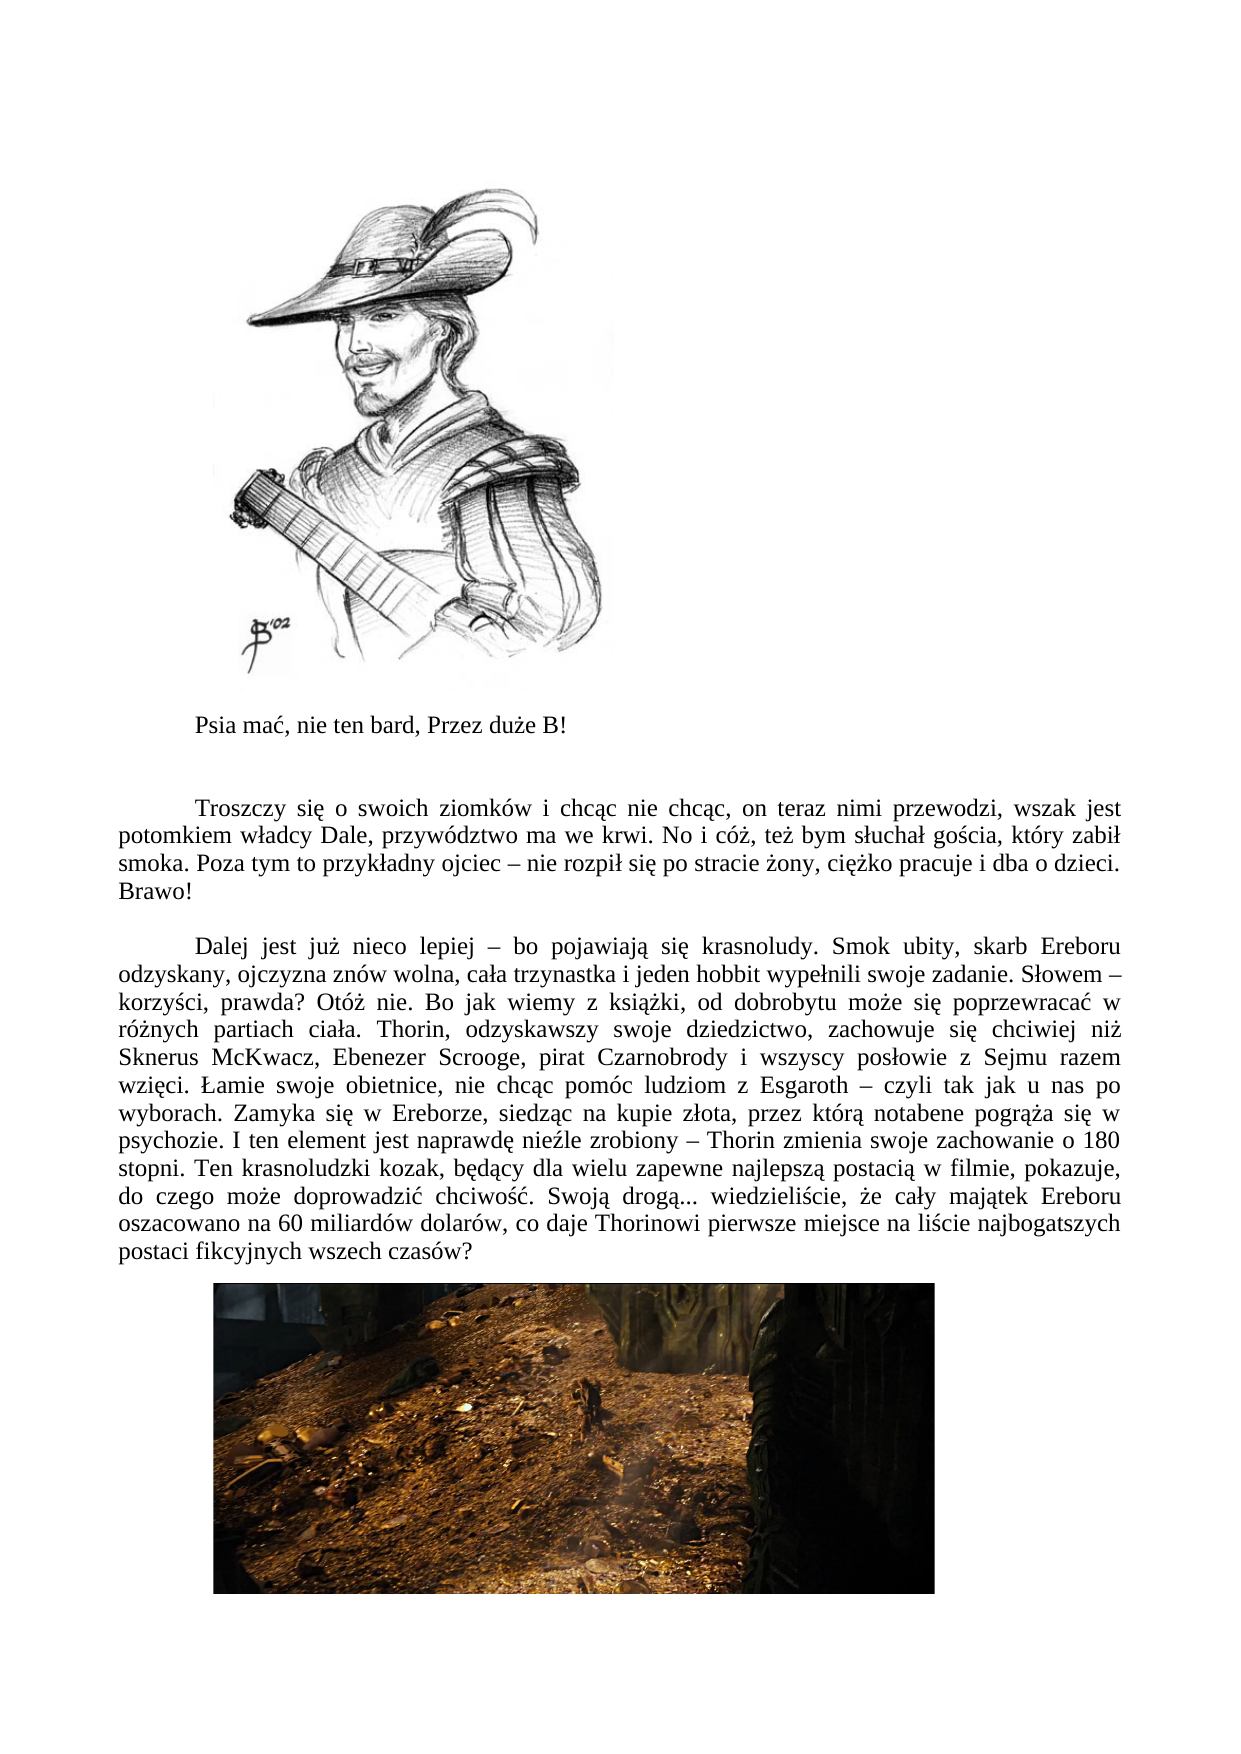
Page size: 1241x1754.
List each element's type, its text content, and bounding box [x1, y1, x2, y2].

text Dalej jest już nieco lepiej – bo pojawiają się krasnoludy. Smok ubity, skarb Ereboru odzyskany, ojczyzna znów wolna, cała trzynastka i jeden hobbit wypełnili swoje zadanie. Słowem – korzyści, prawda? Otóż nie. Bo jak wiemy z książki, od dobrobytu może się poprzewracać w różnych partiach ciała. Thorin, odzyskawszy swoje dziedzictwo, zachowuje się chciwiej niż Sknerus McKwacz, Ebenezer Scrooge, pirat Czarnobrody i wszyscy posłowie z Sejmu razem wzięci. Łamie swoje obietnice, nie chcąc pomóc ludziom z Esgaroth – czyli tak jak u nas po wyborach. Zamyka się w Ereborze, siedząc na kupie złota, przez którą notabene pogrąża się w psychozie. I ten element jest naprawdę nieźle zrobiony – Thorin zmienia swoje zachowanie o 180 stopni. Ten krasnoludzki kozak, będący dla wielu zapewne najlepszą postacią w filmie, pokazuje, do czego może doprowadzić chciwość. Swoją drogą... wiedzieliście, że cały majątek Ereboru oszacowano na 60 miliardów dolarów, co daje Thorinowi pierwsze miejsce na liście najbogatszych postaci fikcyjnych wszech czasów? [118, 932, 1122, 1265]
picture [213, 164, 614, 692]
picture [213, 1283, 935, 1594]
text Troszczy się o swoich ziomków i chcąc nie chcąc, on teraz nimi przewodzi, wszak jest potomkiem władcy Dale, przywództwo ma we krwi. No i cóż, też bym słuchał gościa, który zabił smoka. Poza tym to przykładny ojciec – nie rozpił się po stracie żony, ciężko pracuje i dba o dzieci. Brawo! [118, 794, 1122, 905]
text Psia mać, nie ten bard, Przez duże B! [118, 711, 1122, 738]
